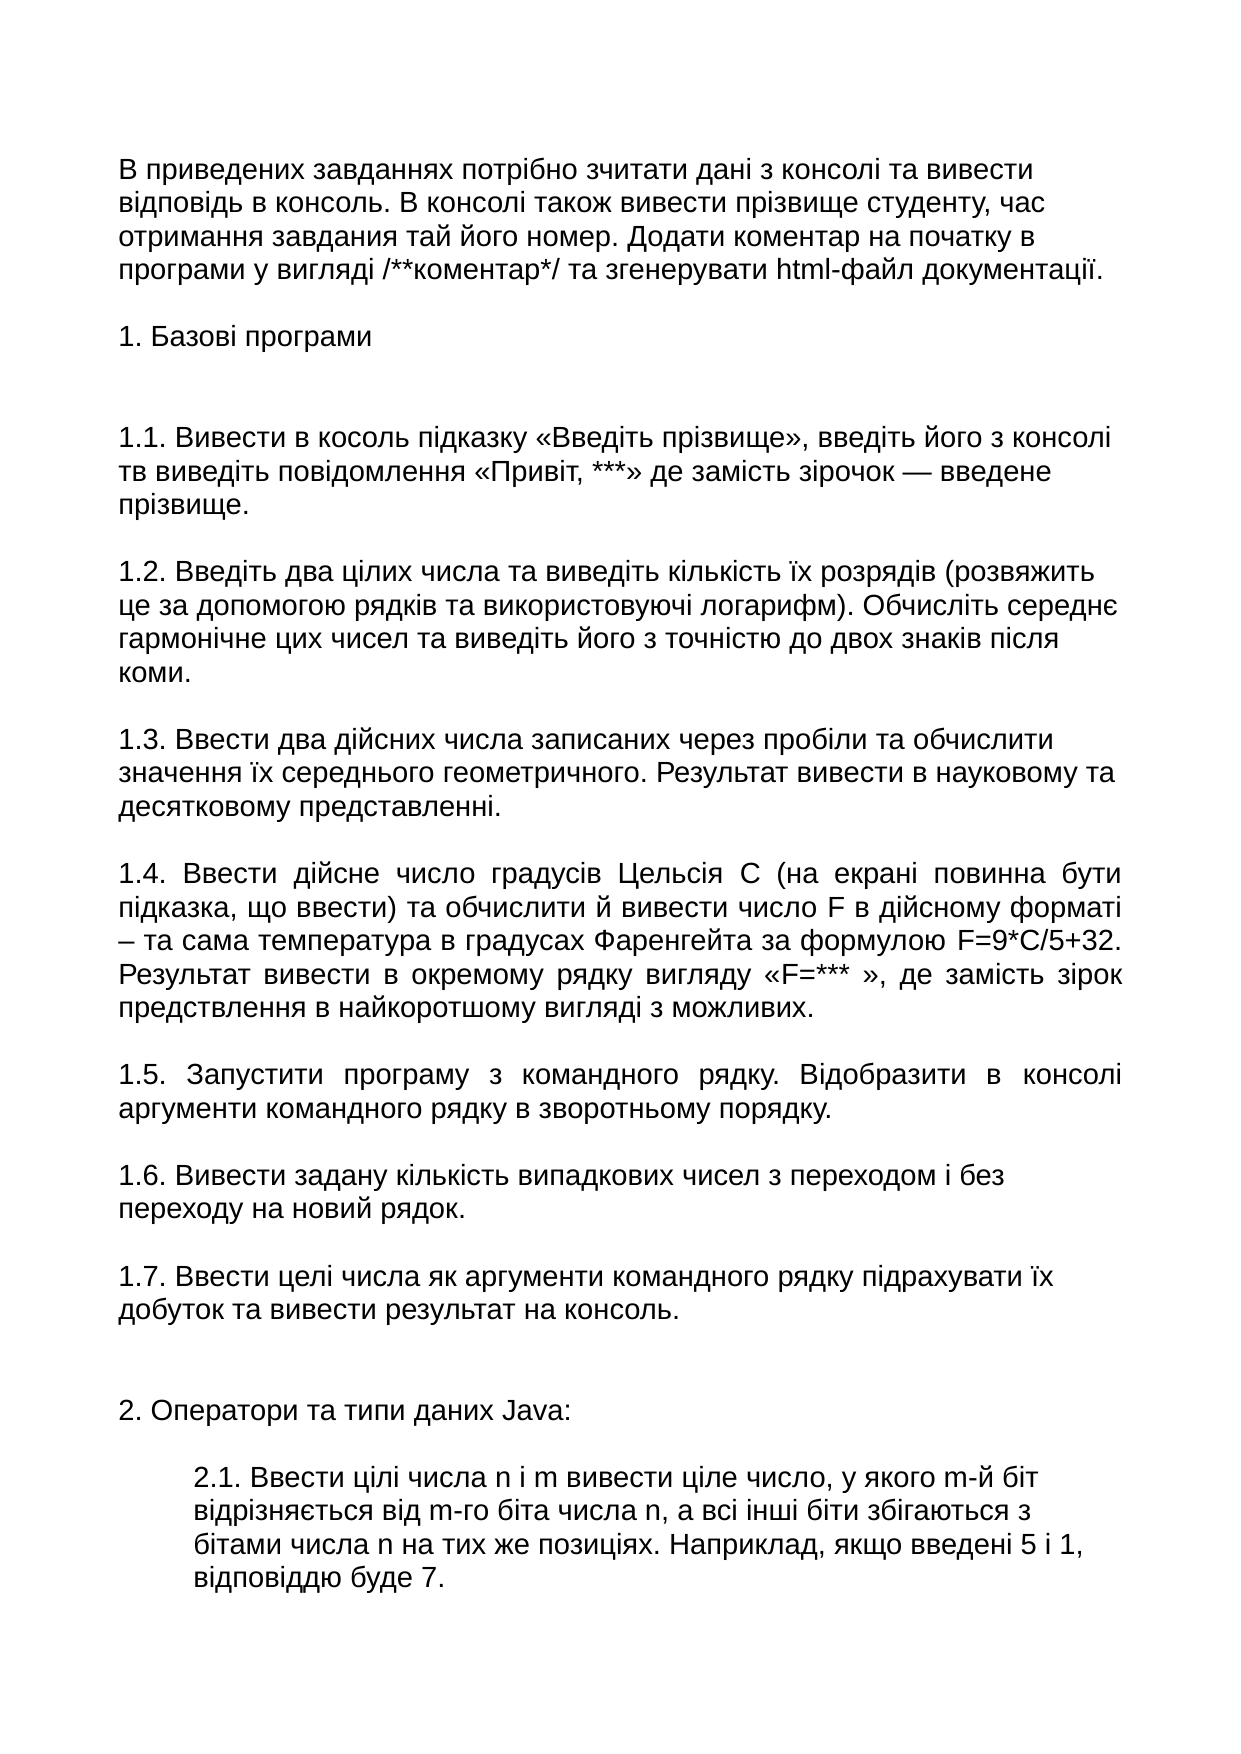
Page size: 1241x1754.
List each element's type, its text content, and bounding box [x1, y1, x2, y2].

text 2. Оператори та типи даних Java: [118, 1393, 1122, 1426]
text 1.7. Ввести целі числа як аргументи командного рядку підрахувати їх добуток та вивести результат на консоль. [118, 1258, 1122, 1326]
list 2.1. Ввести цілі числа n і m вивести ціле число, у якого m-й біт відрізняється від m-го біта числа n, а всі інші біти збігаються з бітами числа n на тих же позиціях. Наприклад, якщо введені 5 і 1, відповіддю буде 7. [156, 1460, 1122, 1594]
text 1.3. Ввести два дійсних числа записаних через пробіли та обчислити значення їх середнього геометричного. Результат вивести в науковому та десятковому представленні. [118, 722, 1122, 822]
text В приведених завданнях потрібно зчитати дані з консолі та вивести відповідь в консоль. В консолі також вивести прізвище студенту, час отримання завдания тай його номер. Додати коментар на початку в програми у вигляді /**коментар*/ та згенерувати html-файл документації. [118, 152, 1122, 286]
text 1.6. Вивести задану кількість випадкових чисел з переходом і без переходу на новий рядок. [118, 1158, 1122, 1225]
text 1.2. Введіть два цілих числа та виведіть кількість їх розрядів (розвяжить це за допомогою рядків та використовуючі логарифм). Обчисліть середнє гармонічне цих чисел та виведіть його з точністю до двох знаків після коми. [118, 554, 1122, 688]
text 1.4. Ввести дійсне число градусів Цельсія C (на екрані повинна бути підказка, що ввести) та обчислити й вивести число F в дійсному форматі – та сама температура в градусах Фаренгейта за формулою F=9*C/5+32. Результат вивести в окремому рядку вигляду «F=*** », де замість зірок предствлення в найкоротшому вигляді з можливих. [118, 856, 1122, 1024]
text 1.5. Запустити програму з командного рядку. Відобразити в консолі аргументи командного рядку в зворотньому порядку. [118, 1057, 1122, 1124]
text 1. Базові програми [118, 319, 1122, 353]
text 1.1. Вивести в косоль підказку «Введіть прізвище», введіть його з консолі тв виведіть повідомлення «Привіт, ***» де замість зірочок — введене прізвище. [118, 420, 1122, 521]
